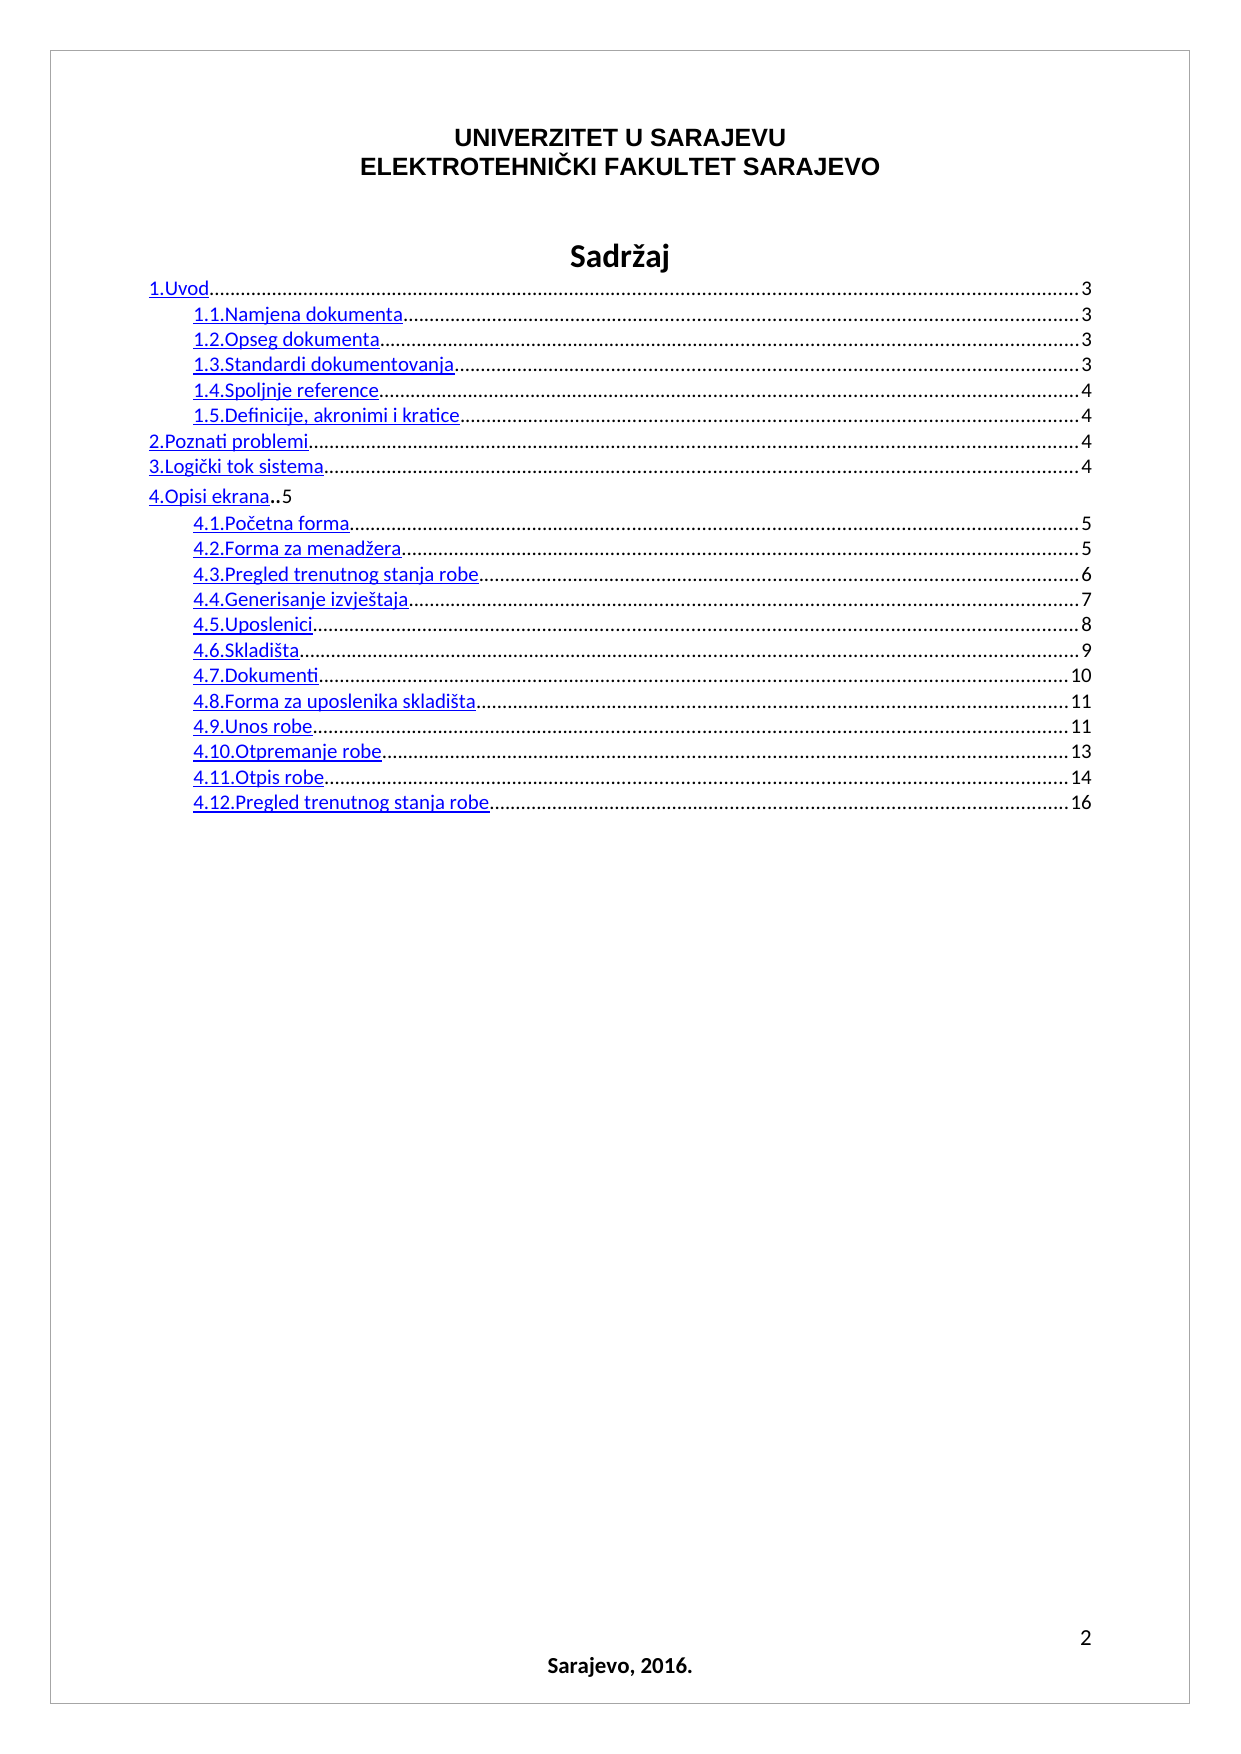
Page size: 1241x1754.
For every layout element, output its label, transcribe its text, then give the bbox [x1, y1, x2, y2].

text 3.Logički tok sistema 4 [149, 453, 1092, 479]
text 4.1.Početna forma 5 [149, 510, 1092, 535]
text 1.2.Opseg dokumenta 3 [149, 326, 1092, 352]
text 4.Opisi ekrana.. 5 [149, 479, 1092, 510]
text 4.11.Otpis robe 14 [149, 764, 1092, 789]
text 1.5.Definicije, akronimi i kratice 4 [149, 402, 1092, 428]
text 4.7.Dokumenti 10 [149, 662, 1092, 688]
text 2.Poznati problemi 4 [149, 428, 1092, 453]
text 1.Uvod 3 [149, 275, 1092, 301]
text Sadržaj [149, 234, 1092, 275]
text 4.4.Generisanje izvještaja 7 [149, 586, 1092, 612]
text 4.9.Unos robe 11 [149, 713, 1092, 739]
text 4.2.Forma za menadžera 5 [149, 535, 1092, 561]
text 4.8.Forma za uposlenika skladišta 11 [149, 688, 1092, 713]
text 4.6.Skladišta 9 [149, 637, 1092, 662]
text 4.5.Uposlenici 8 [149, 612, 1092, 637]
text 4.12.Pregled trenutnog stanja robe 16 [149, 789, 1092, 815]
text 4.10.Otpremanje robe 13 [149, 739, 1092, 764]
text 1.4.Spoljnje reference 4 [149, 377, 1092, 402]
text 1.1.Namjena dokumenta 3 [149, 301, 1092, 326]
text 1.3.Standardi dokumentovanja 3 [149, 352, 1092, 377]
text 4.3.Pregled trenutnog stanja robe 6 [149, 561, 1092, 586]
